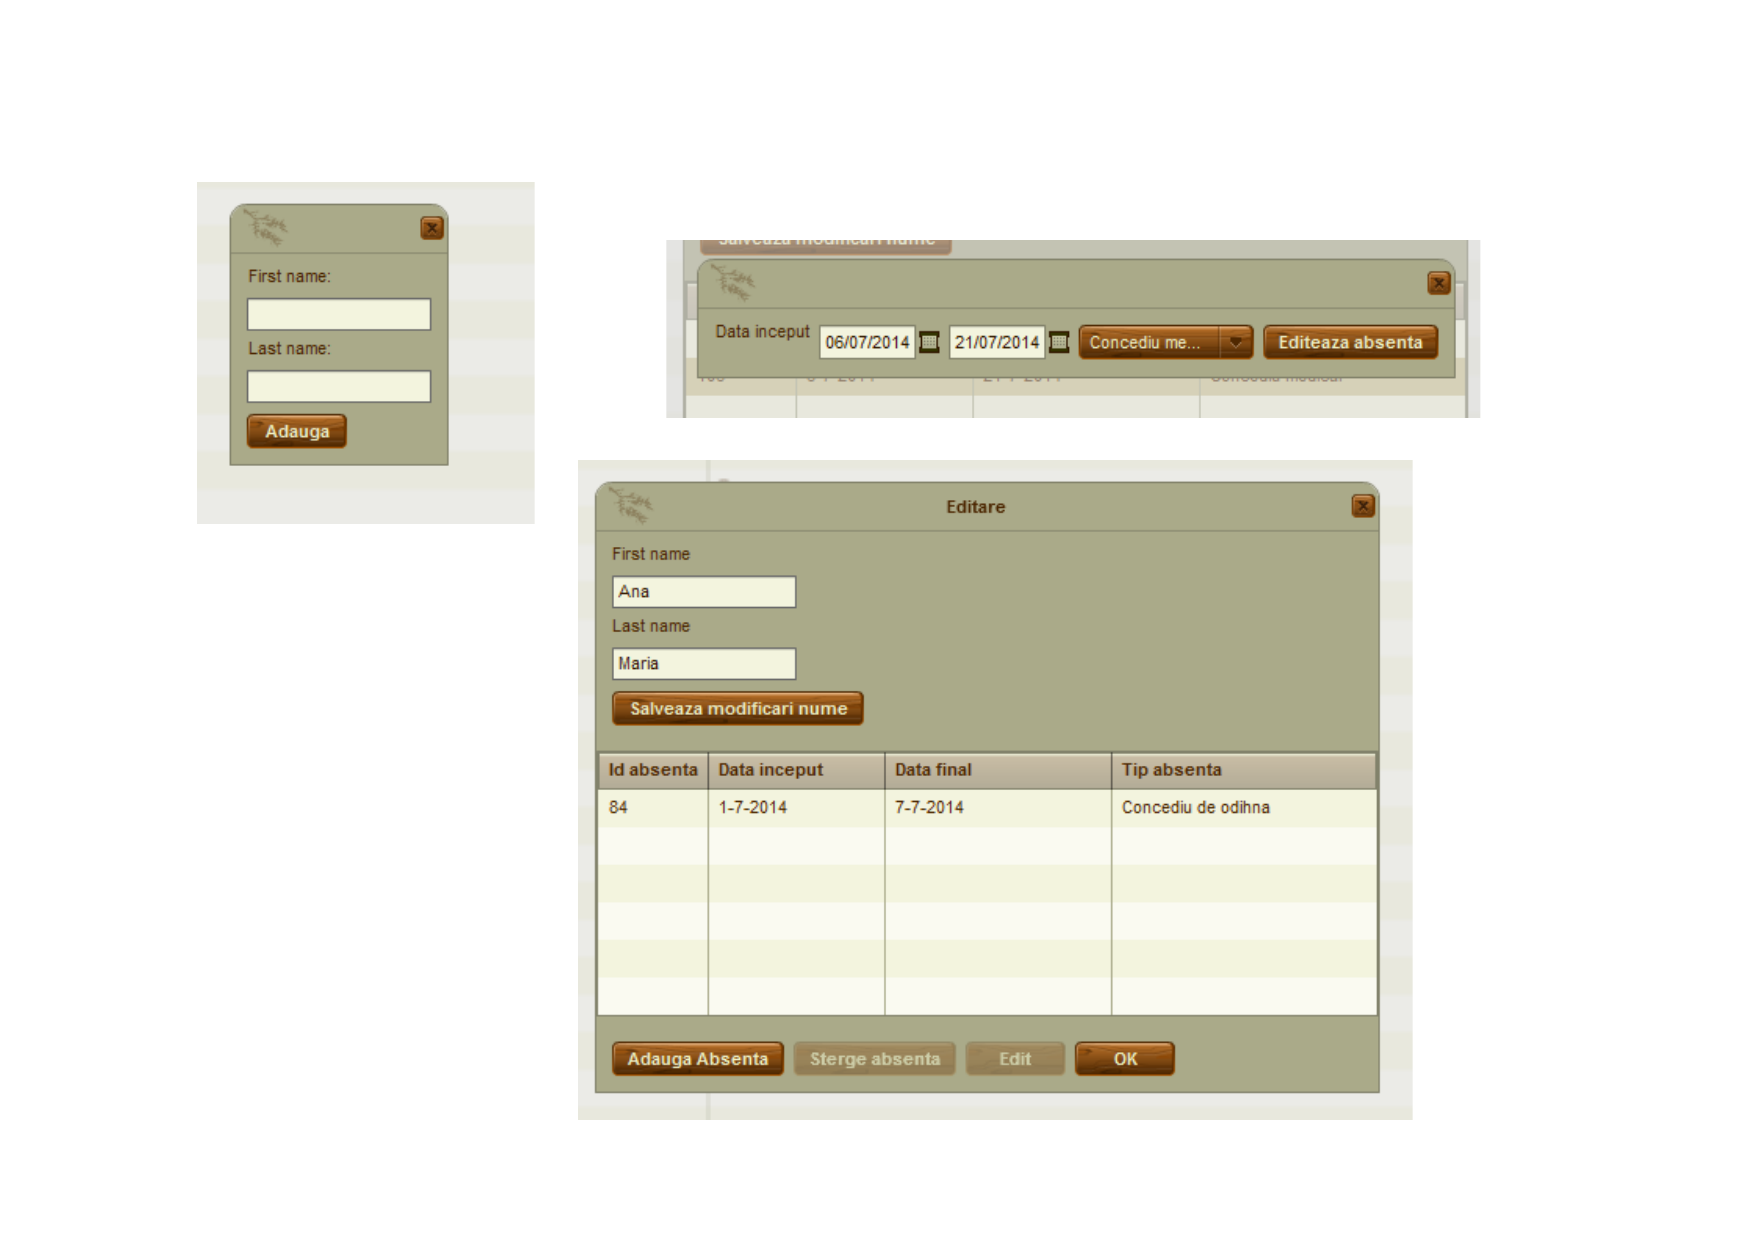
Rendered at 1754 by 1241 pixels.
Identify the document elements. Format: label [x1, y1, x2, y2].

picture [666, 240, 1481, 418]
picture [578, 460, 1413, 1120]
picture [197, 182, 535, 524]
